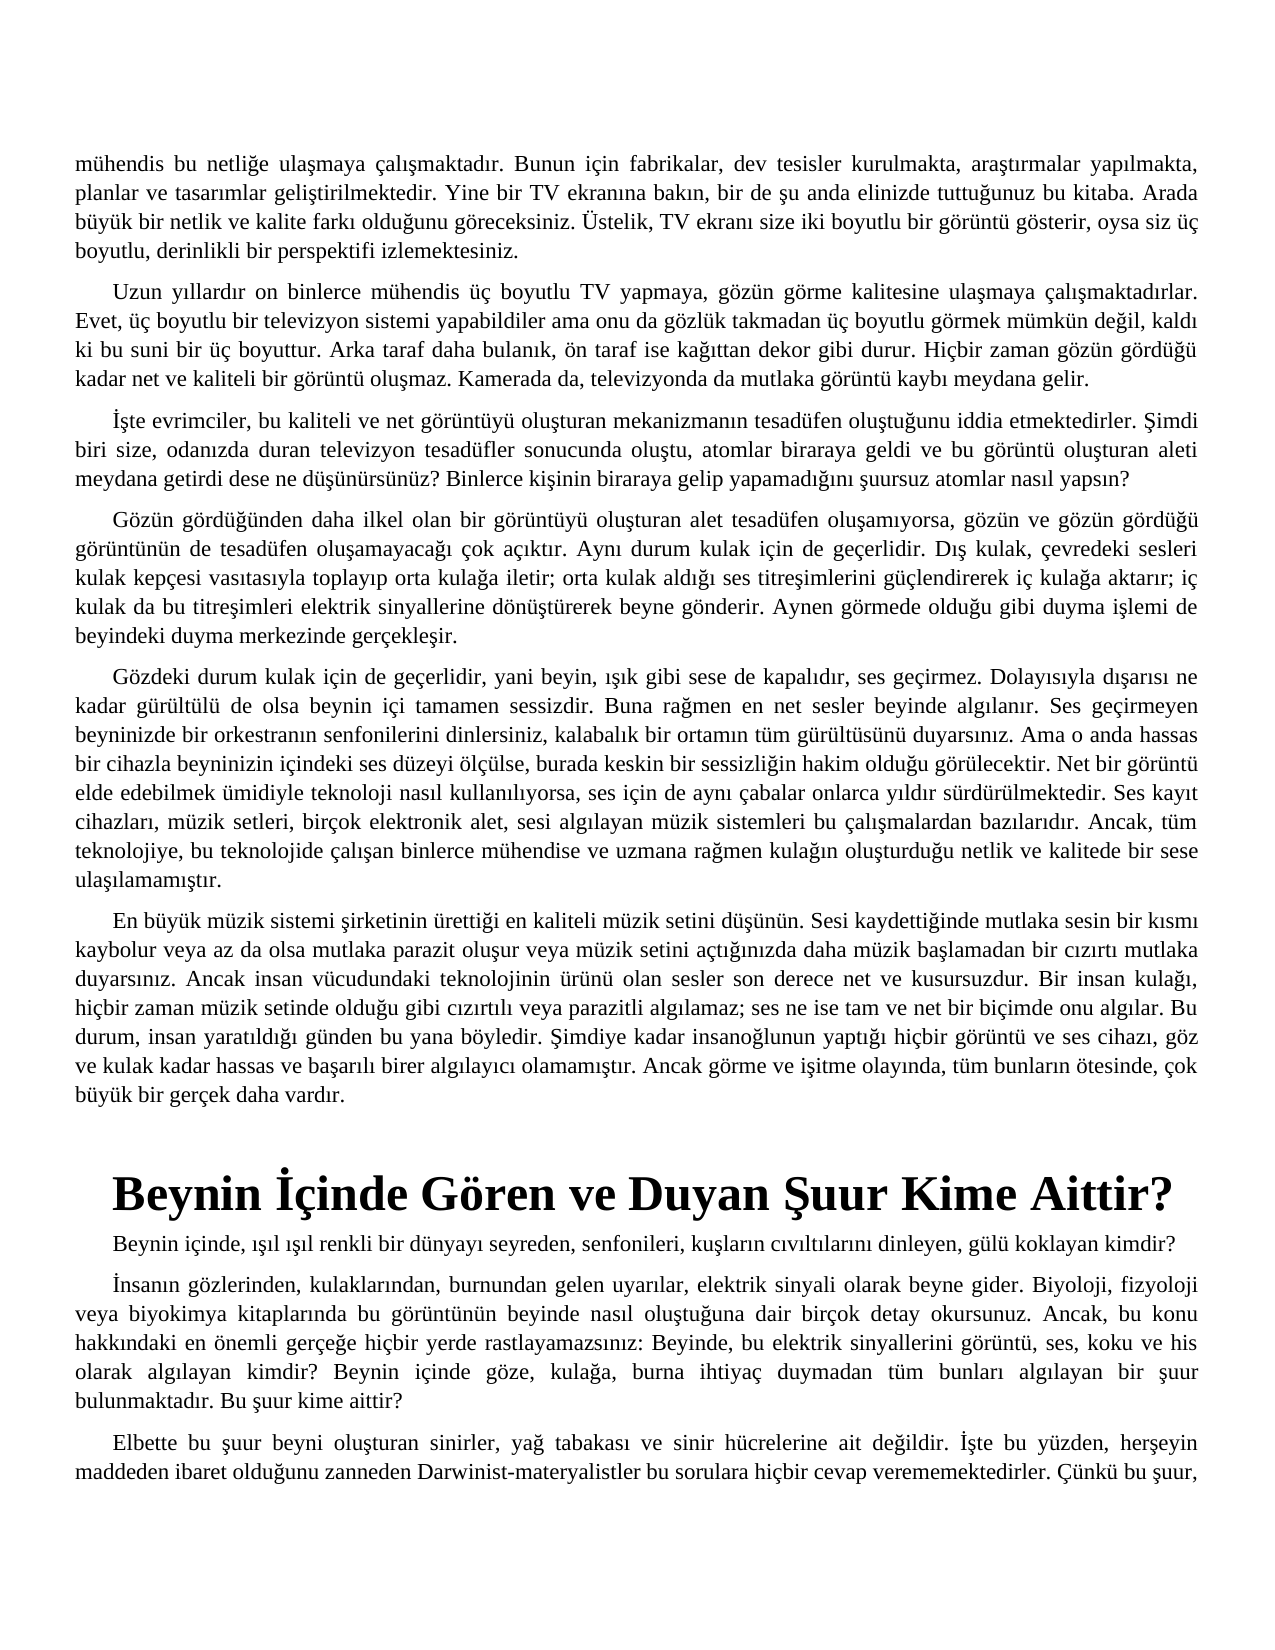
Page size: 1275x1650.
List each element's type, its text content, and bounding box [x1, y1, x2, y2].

text Beynin içinde, ışıl ışıl renkli bir dünyayı seyreden, senfonileri, kuşların cıvıltılarını dinleyen, gülü koklayan kimdir? [75, 1230, 1200, 1256]
text İşte evrimciler, bu kaliteli ve net görüntüyü oluşturan mekanizmanın tesadüfen oluştuğunu iddia etmektedirler. Şimdi biri size, odanızda duran televizyon tesadüfler sonucunda oluştu, atomlar biraraya geldi ve bu görüntü oluşturan aleti meydana getirdi dese ne düşünürsünüz? Binlerce kişinin biraraya gelip yapamadığını şuursuz atomlar nasıl yapsın? [75, 407, 1200, 491]
text Uzun yıllardır on binlerce mühendis üç boyutlu TV yapmaya, gözün görme kalitesine ulaşmaya çalışmaktadırlar. Evet, üç boyutlu bir televizyon sistemi yapabildiler ama onu da gözlük takmadan üç boyutlu görmek mümkün değil, kaldı ki bu suni bir üç boyuttur. Arka taraf daha bulanık, ön taraf ise kağıttan dekor gibi durur. Hiçbir zaman gözün gördüğü kadar net ve kaliteli bir görüntü oluşmaz. Kamerada da, televizyonda da mutlaka görüntü kaybı meydana gelir. [75, 278, 1200, 392]
text İnsanın gözlerinden, kulaklarından, burnundan gelen uyarılar, elektrik sinyali olarak beyne gider. Biyoloji, fizyoloji veya biyokimya kitaplarında bu görüntünün beyinde nasıl oluştuğuna dair birçok detay okursunuz. Ancak, bu konu hakkındaki en önemli gerçeğe hiçbir yerde rastlayamazsınız: Beyinde, bu elektrik sinyallerini görüntü, ses, koku ve his olarak algılayan kimdir? Beynin içinde göze, kulağa, burna ihtiyaç duymadan tüm bunları algılayan bir şuur bulunmaktadır. Bu şuur kime aittir? [75, 1271, 1200, 1414]
text En büyük müzik sistemi şirketinin ürettiği en kaliteli müzik setini düşünün. Sesi kaydettiğinde mutlaka sesin bir kısmı kaybolur veya az da olsa mutlaka parazit oluşur veya müzik setini açtığınızda daha müzik başlamadan bir cızırtı mutlaka duyarsınız. Ancak insan vücudundaki teknolojinin ürünü olan sesler son derece net ve kusursuzdur. Bir insan kulağı, hiçbir zaman müzik setinde olduğu gibi cızırtılı veya parazitli algılamaz; ses ne ise tam ve net bir biçimde onu algılar. Bu durum, insan yaratıldığı günden bu yana böyledir. Şimdiye kadar insanoğlunun yaptığı hiçbir görüntü ve ses cihazı, göz ve kulak kadar hassas ve başarılı birer algılayıcı olamamıştır. Ancak görme ve işitme olayında, tüm bunların ötesinde, çok büyük bir gerçek daha vardır. [75, 907, 1200, 1108]
text Gözün gördüğünden daha ilkel olan bir görüntüyü oluşturan alet tesadüfen oluşamıyorsa, gözün ve gözün gördüğü görüntünün de tesadüfen oluşamayacağı çok açıktır. Aynı durum kulak için de geçerlidir. Dış kulak, çevredeki sesleri kulak kepçesi vasıtasıyla toplayıp orta kulağa iletir; orta kulak aldığı ses titreşimlerini güçlendirerek iç kulağa aktarır; iç kulak da bu titreşimleri elektrik sinyallerine dönüştürerek beyne gönderir. Aynen görmede olduğu gibi duyma işlemi de beyindeki duyma merkezinde gerçekleşir. [75, 506, 1200, 648]
text mühendis bu netliğe ulaşmaya çalışmaktadır. Bunun için fabrikalar, dev tesisler kurulmakta, araştırmalar yapılmakta, planlar ve tasarımlar geliştirilmektedir. Yine bir TV ekranına bakın, bir de şu anda elinizde tuttuğunuz bu kitaba. Arada büyük bir netlik ve kalite farkı olduğunu göreceksiniz. Üstelik, TV ekranı size iki boyutlu bir görüntü gösterir, oysa siz üç boyutlu, derinlikli bir perspektifi izlemektesiniz. [75, 150, 1200, 263]
text Gözdeki durum kulak için de geçerlidir, yani beyin, ışık gibi sese de kapalıdır, ses geçirmez. Dolayısıyla dışarısı ne kadar gürültülü de olsa beynin içi tamamen sessizdir. Buna rağmen en net sesler beyinde algılanır. Ses geçirmeyen beyninizde bir orkestranın senfonilerini dinlersiniz, kalabalık bir ortamın tüm gürültüsünü duyarsınız. Ama o anda hassas bir cihazla beyninizin içindeki ses düzeyi ölçülse, burada keskin bir sessizliğin hakim olduğu görülecektir. Net bir görüntü elde edebilmek ümidiyle teknoloji nasıl kullanılıyorsa, ses için de aynı çabalar onlarca yıldır sürdürülmektedir. Ses kayıt cihazları, müzik setleri, birçok elektronik alet, sesi algılayan müzik sistemleri bu çalışmalardan bazılarıdır. Ancak, tüm teknolojiye, bu teknolojide çalışan binlerce mühendise ve uzmana rağmen kulağın oluşturduğu netlik ve kalitede bir sese ulaşılamamıştır. [75, 663, 1200, 892]
subtitle Beynin İçinde Gören ve Duyan Şuur Kime Aittir? [112, 1164, 1200, 1222]
text Elbette bu şuur beyni oluşturan sinirler, yağ tabakası ve sinir hücrelerine ait değildir. İşte bu yüzden, herşeyin maddeden ibaret olduğunu zanneden Darwinist-materyalistler bu sorulara hiçbir cevap verememektedirler. Çünkü bu şuur, [75, 1429, 1200, 1484]
